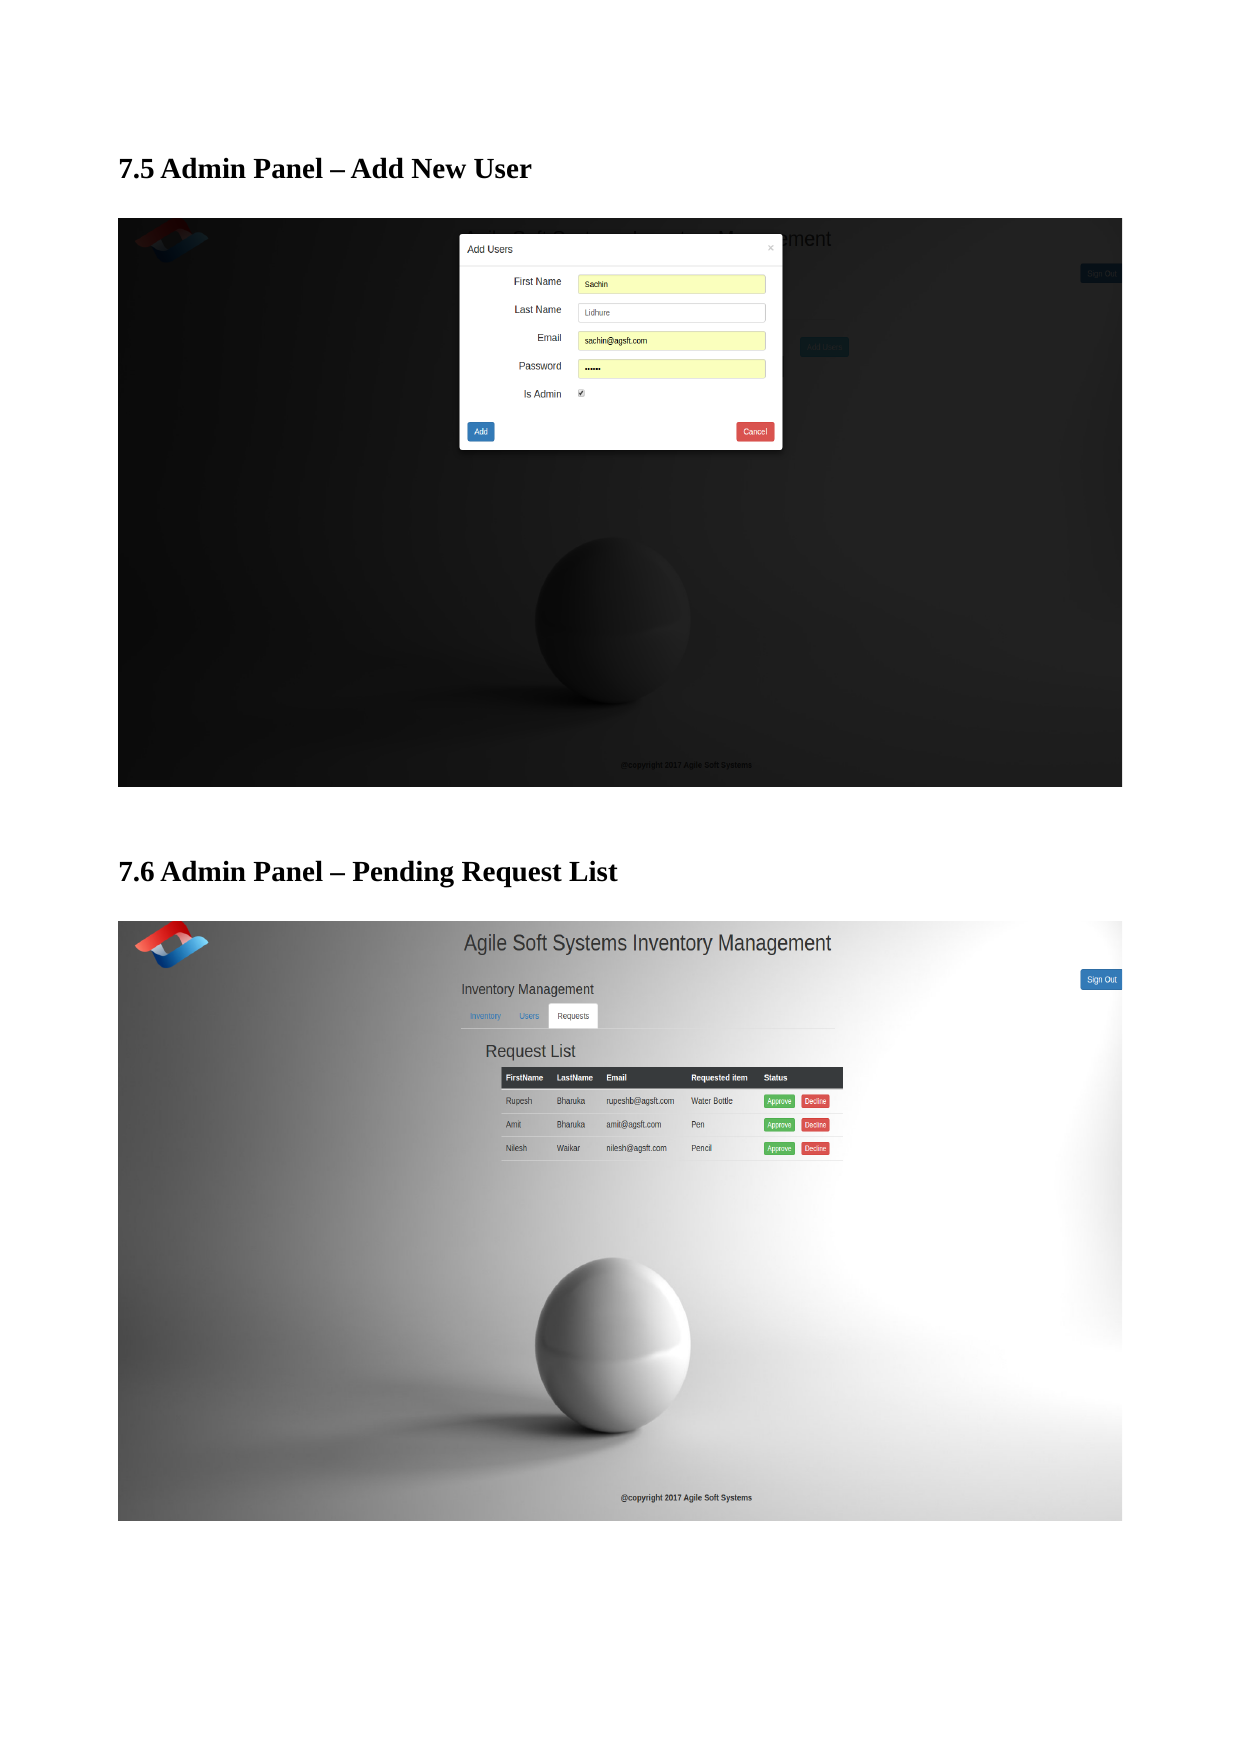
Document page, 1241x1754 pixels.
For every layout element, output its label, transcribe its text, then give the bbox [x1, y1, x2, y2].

text 7.5 Admin Panel – Add New User [118, 152, 1122, 185]
picture [118, 921, 1123, 1521]
text 7.6 Admin Panel – Pending Request List [118, 854, 1122, 888]
picture [118, 218, 1123, 787]
